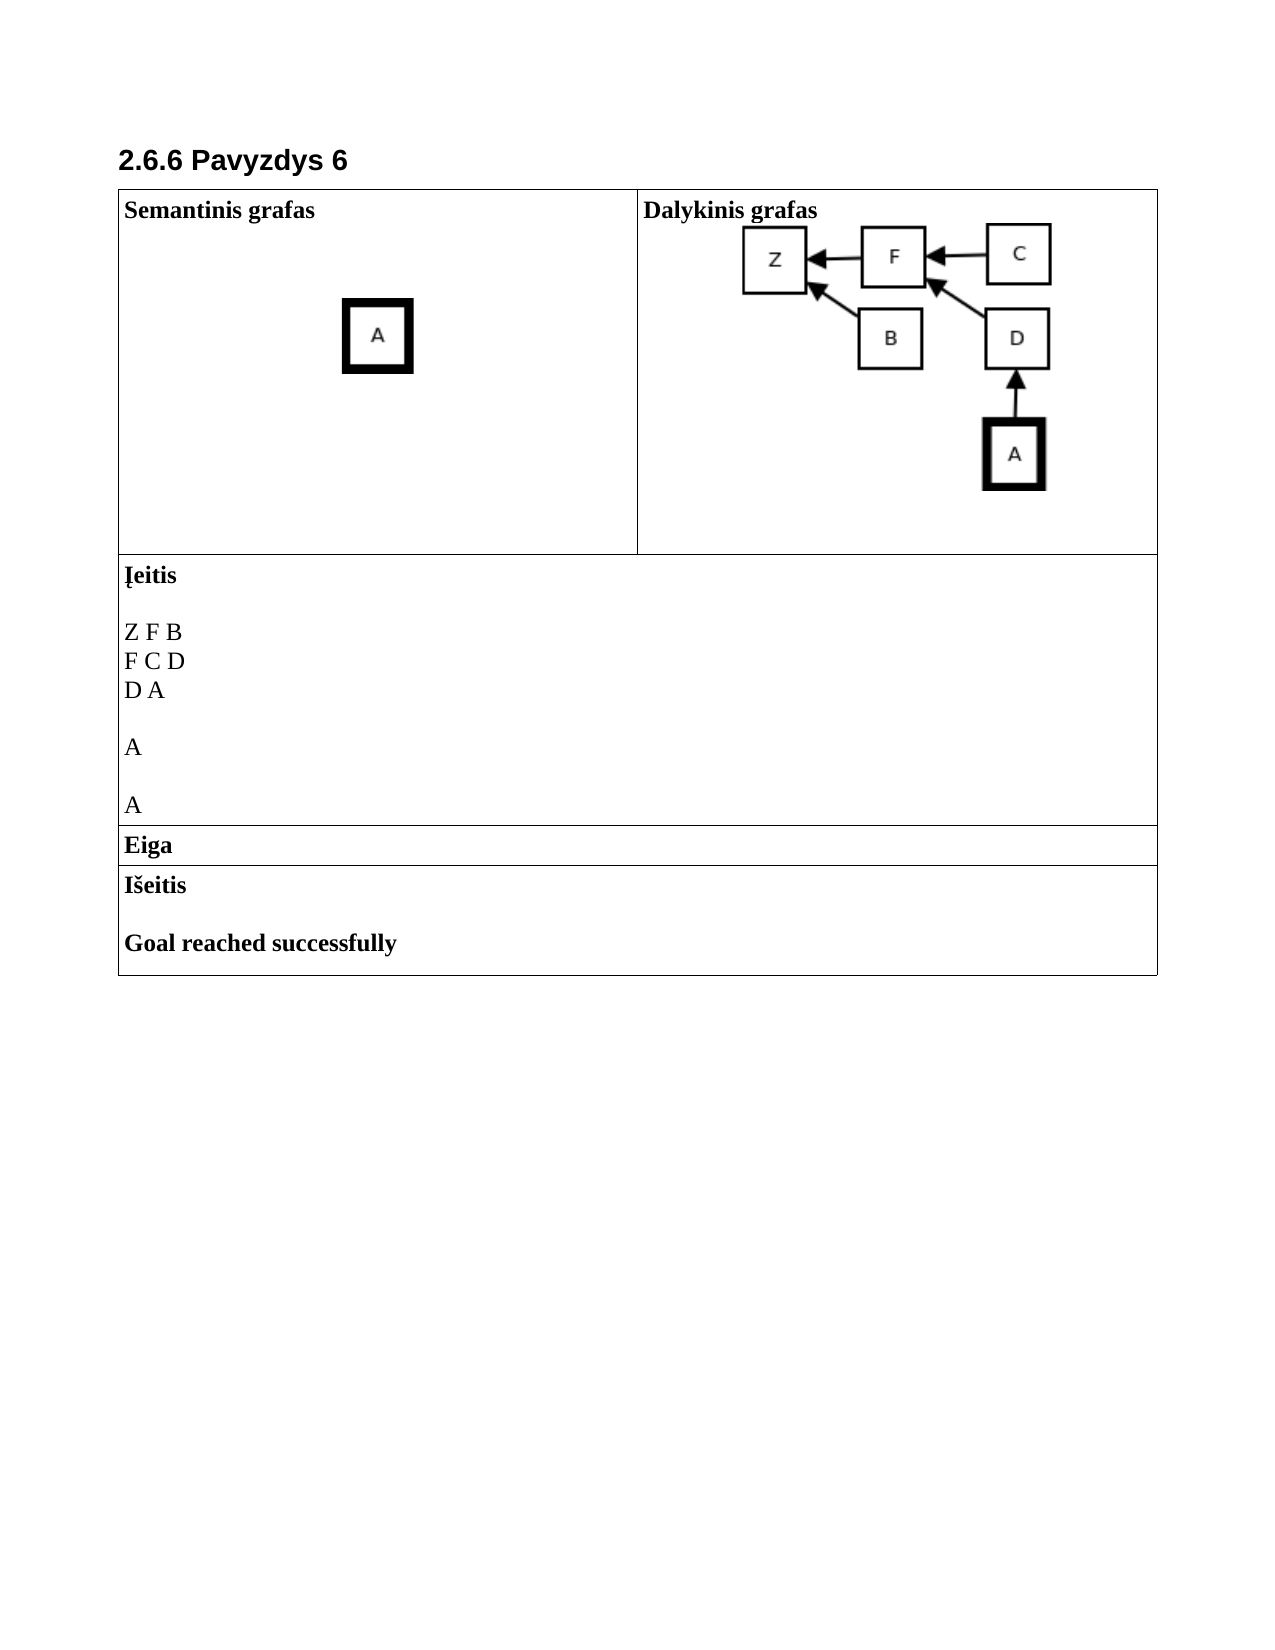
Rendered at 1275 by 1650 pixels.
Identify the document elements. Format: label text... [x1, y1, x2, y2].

table_header Dalykinis grafas [638, 190, 1157, 554]
picture [742, 223, 1052, 491]
table_header Semantinis grafas [119, 190, 637, 554]
table_cell Išeitis Goal reached successfully [119, 866, 1157, 975]
subtitle 2.6.6 Pavyzdys 6 [118, 143, 1157, 177]
table_cell Eiga [119, 826, 1157, 865]
picture [341, 298, 414, 374]
table_cell Įeitis Z F B F C D D A A A [119, 555, 1157, 824]
